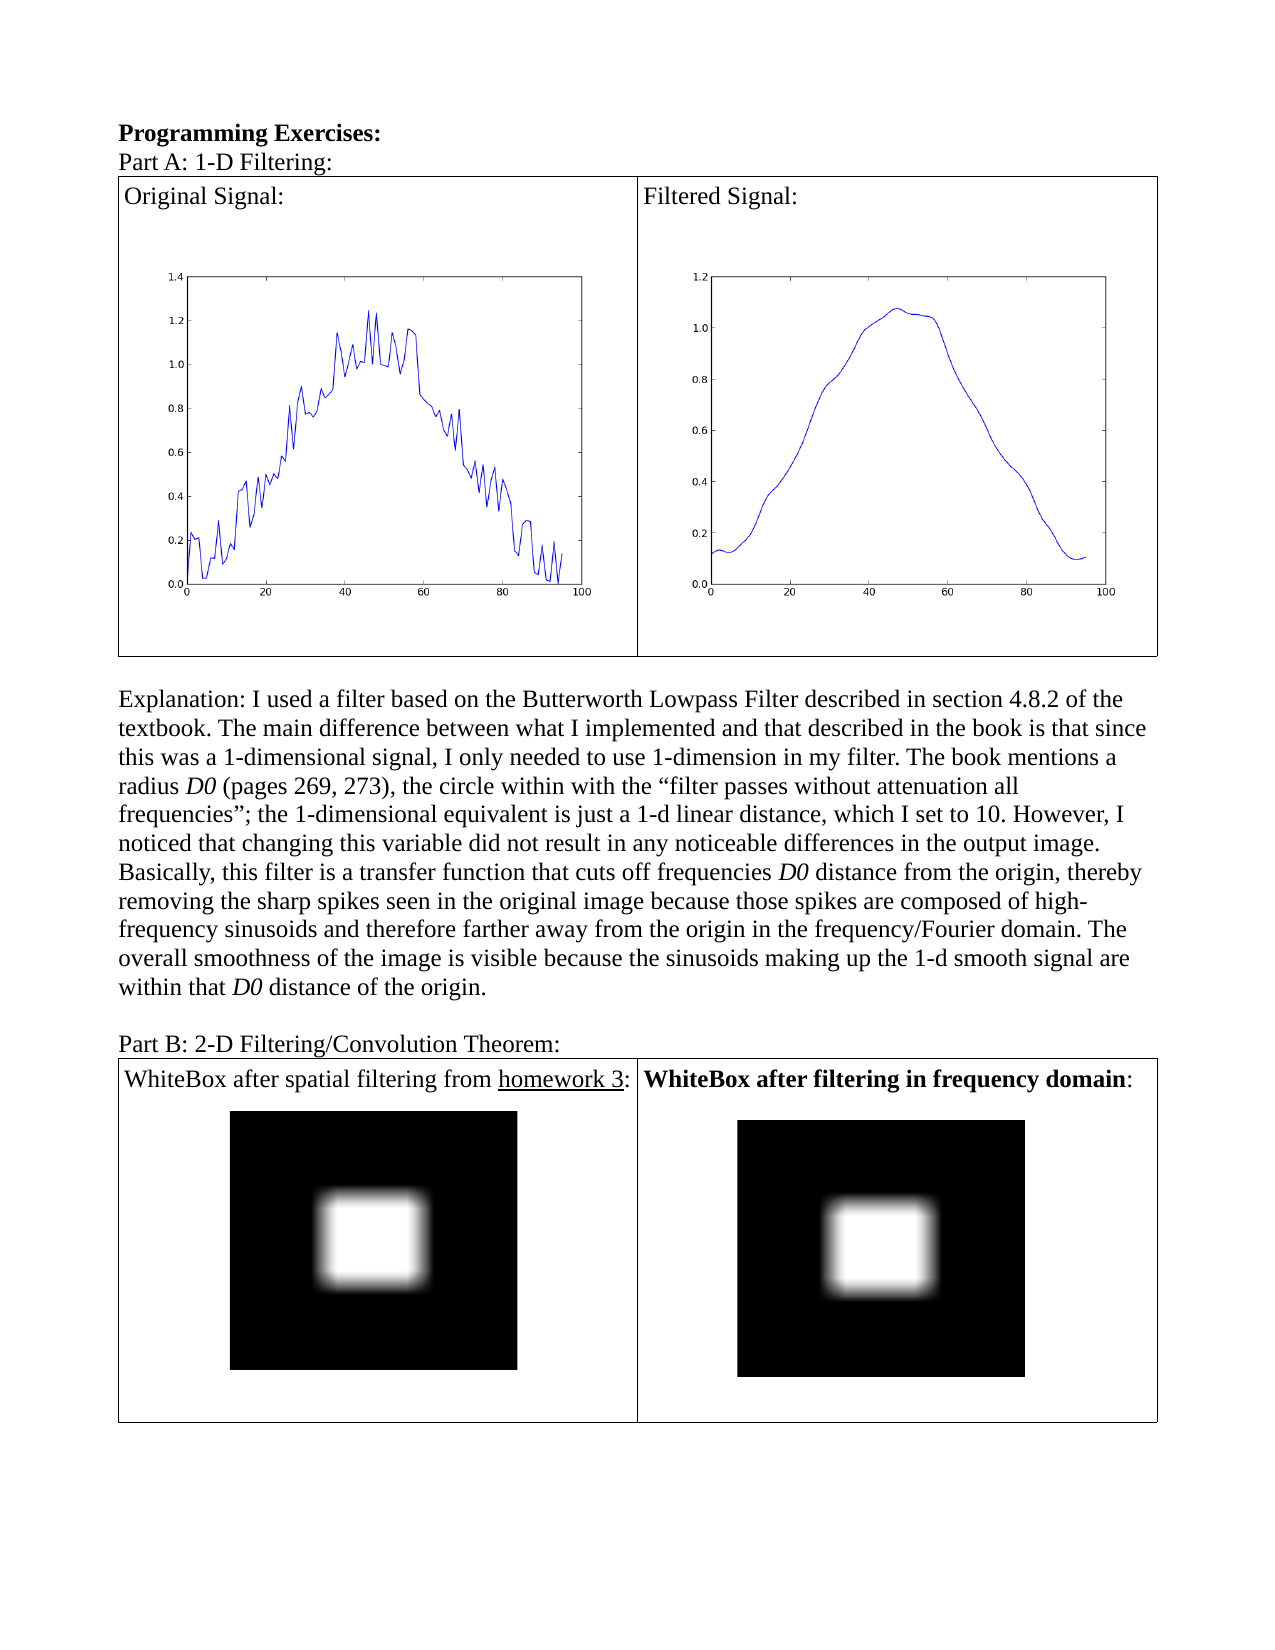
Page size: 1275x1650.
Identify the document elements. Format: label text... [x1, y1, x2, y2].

table_header WhiteBox after spatial filtering from homework 3: [119, 1059, 637, 1369]
picture [123, 238, 632, 622]
table_header [638, 239, 1157, 656]
picture [647, 238, 1156, 622]
table_header [119, 239, 637, 656]
table_header Original Signal: [119, 177, 637, 238]
text Part B: 2-D Filtering/Convolution Theorem: [118, 1029, 1157, 1058]
table_header WhiteBox after filtering in frequency domain: [638, 1059, 1157, 1422]
picture [229, 1111, 518, 1370]
text Part A: 1-D Filtering: [118, 147, 1157, 176]
table_header [119, 1370, 637, 1422]
table_header Filtered Signal: [638, 177, 1157, 238]
text Programming Exercises: [118, 118, 1157, 147]
picture [737, 1120, 1025, 1377]
text Explanation: I used a filter based on the Butterworth Lowpass Filter described in section 4.8.2 of the textbook. The main difference between what I implemented and that described in the book is that since this was a 1-dimensional signal, I only needed to use 1-dimension in my filter. The book mentions a radius D0 (pages 269, 273), the circle within with the “filter passes without attenuation all frequencies”; the 1-dimensional equivalent is just a 1-d linear distance, which I set to 10. However, I noticed that changing this variable did not result in any noticeable differences in the output image. Basically, this filter is a transfer function that cuts off frequencies D0 distance from the origin, thereby removing the sharp spikes seen in the original image because those spikes are composed of high-frequency sinusoids and therefore farther away from the origin in the frequency/Fourier domain. The overall smoothness of the image is visible because the sinusoids making up the 1-d smooth signal are within that D0 distance of the origin. [118, 684, 1157, 1001]
